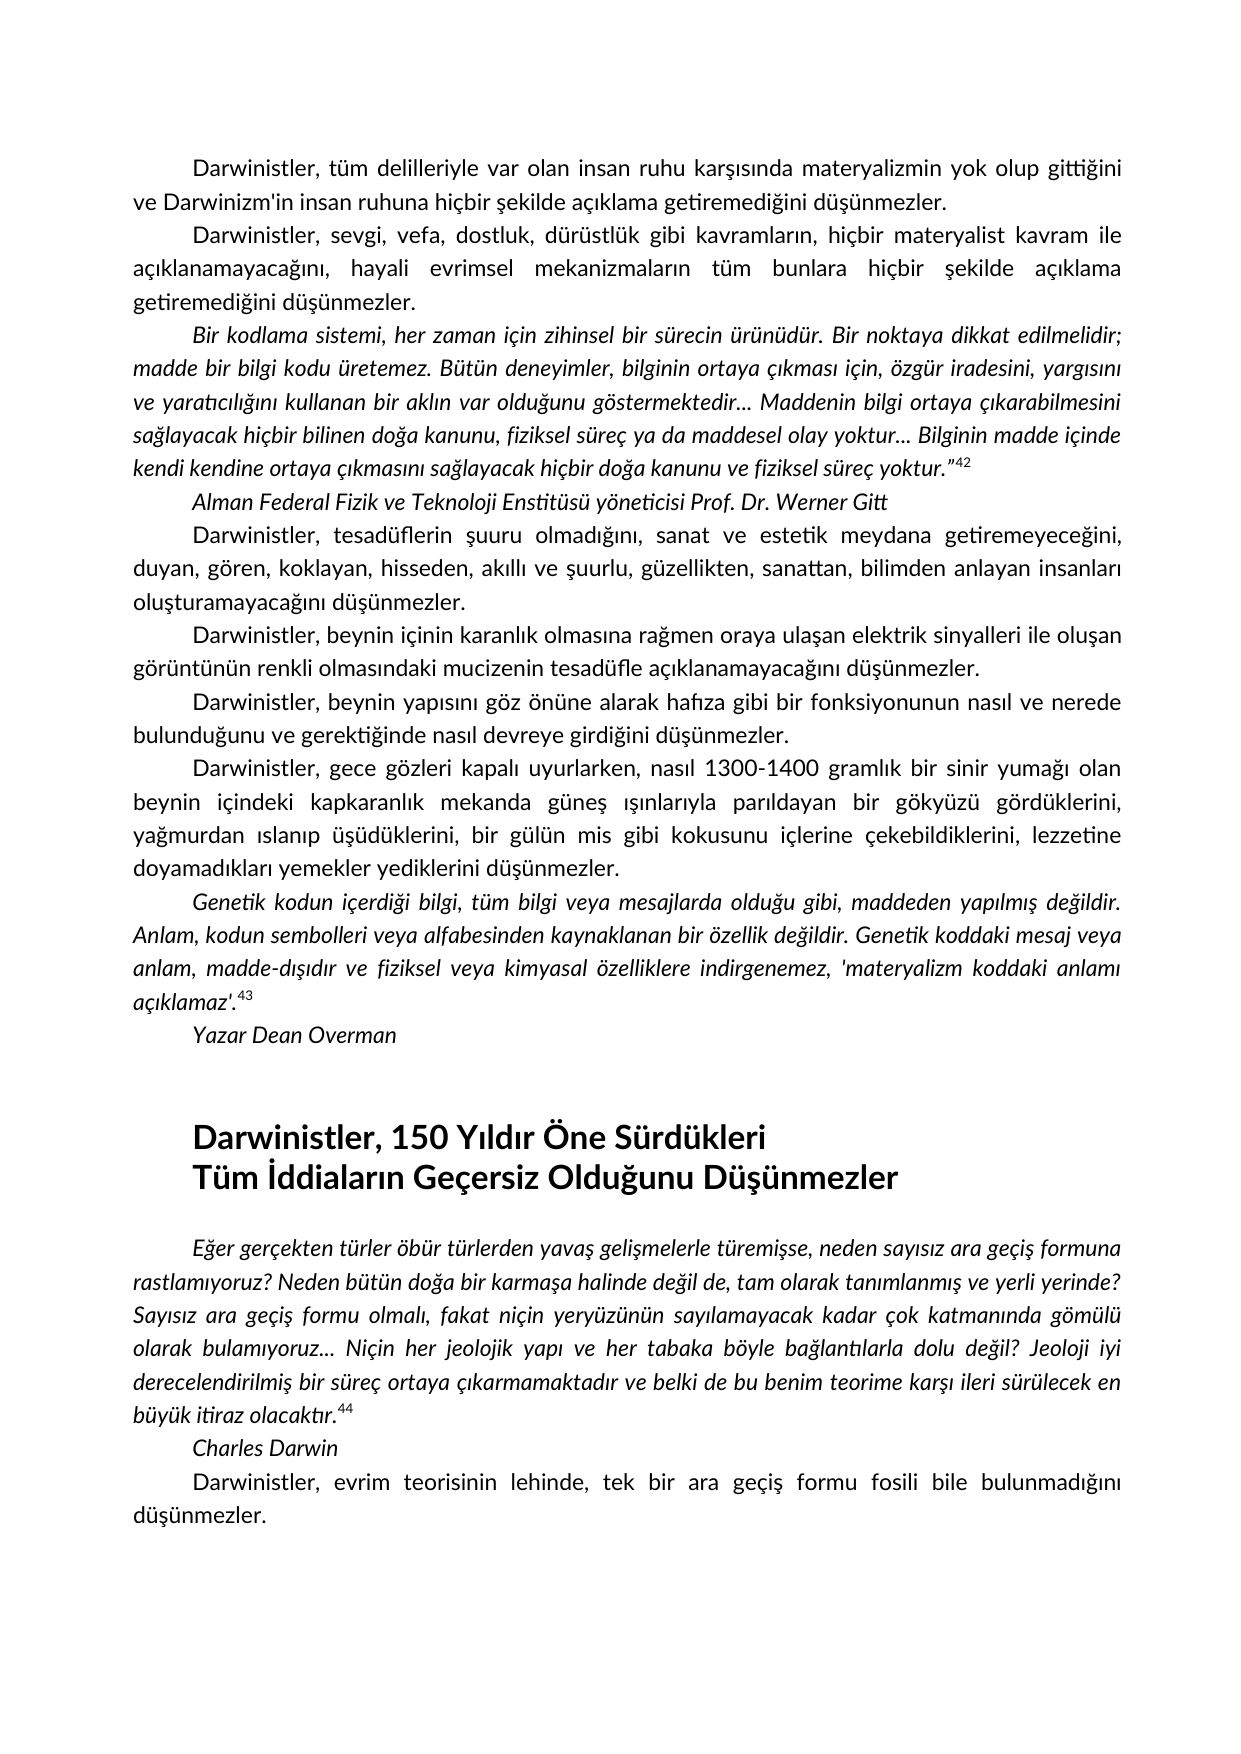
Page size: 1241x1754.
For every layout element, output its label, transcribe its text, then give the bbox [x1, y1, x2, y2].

text Yazar Dean Overman [133, 1017, 1123, 1050]
text Darwinistler, sevgi, vefa, dostluk, dürüstlük gibi kavramların, hiçbir materyalist kavram ile açıklanamayacağını, hayali evrimsel mekanizmaların tüm bunlara hiçbir şekilde açıklama getiremediğini düşünmezler. [133, 217, 1123, 317]
subtitle Tüm İddiaların Geçersiz Olduğunu Düşünmezler [133, 1157, 1123, 1197]
text Bir kodlama sistemi, her zaman için zihinsel bir sürecin ürünüdür. Bir noktaya dikkat edilmelidir; madde bir bilgi kodu üretemez. Bütün deneyimler, bilginin ortaya çıkması için, özgür iradesini, yargısını ve yaratıcılığını kullanan bir aklın var olduğunu göstermektedir... Maddenin bilgi ortaya çıkarabilmesini sağlayacak hiçbir bilinen doğa kanunu, fiziksel süreç ya da maddesel olay yoktur... Bilginin madde içinde kendi kendine ortaya çıkmasını sağlayacak hiçbir doğa kanunu ve fiziksel süreç yoktur.”42 [133, 317, 1123, 483]
text Darwinistler, gece gözleri kapalı uyurlarken, nasıl 1300-1400 gramlık bir sinir yumağı olan beynin içindeki kapkaranlık mekanda güneş ışınlarıyla parıldayan bir gökyüzü gördüklerini, yağmurdan ıslanıp üşüdüklerini, bir gülün mis gibi kokusunu içlerine çekebildiklerini, lezzetine doyamadıkları yemekler yediklerini düşünmezler. [133, 750, 1123, 883]
text Eğer gerçekten türler öbür türlerden yavaş gelişmelerle türemişse, neden sayısız ara geçiş formuna rastlamıyoruz? Neden bütün doğa bir karmaşa halinde değil de, tam olarak tanımlanmış ve yerli yerinde? Sayısız ara geçiş formu olmalı, fakat niçin yeryüzünün sayılamayacak kadar çok katmanında gömülü olarak bulamıyoruz... Niçin her jeolojik yapı ve her tabaka böyle bağlantılarla dolu değil? Jeoloji iyi derecelendirilmiş bir süreç ortaya çıkarmamaktadır ve belki de bu benim teorime karşı ileri sürülecek en büyük itiraz olacaktır.44 [133, 1230, 1123, 1430]
text Darwinistler, tüm delilleriyle var olan insan ruhu karşısında materyalizmin yok olup gittiğini ve Darwinizm'in insan ruhuna hiçbir şekilde açıklama getiremediğini düşünmezler. [133, 150, 1123, 217]
text Genetik kodun içerdiği bilgi, tüm bilgi veya mesajlarda olduğu gibi, maddeden yapılmış değildir. Anlam, kodun sembolleri veya alfabesinden kaynaklanan bir özellik değildir. Genetik koddaki mesaj veya anlam, madde-dışıdır ve fiziksel veya kimyasal özelliklere indirgenemez, 'materyalizm koddaki anlamı açıklamaz'.43 [133, 883, 1123, 1017]
text Darwinistler, beynin içinin karanlık olmasına rağmen oraya ulaşan elektrik sinyalleri ile oluşan görüntünün renkli olmasındaki mucizenin tesadüfle açıklanamayacağını düşünmezler. [133, 617, 1123, 683]
text Darwinistler, evrim teorisinin lehinde, tek bir ara geçiş formu fosili bile bulunmadığını düşünmezler. [133, 1463, 1123, 1530]
subtitle Darwinistler, 150 Yıldır Öne Sürdükleri [133, 1117, 1123, 1157]
text Darwinistler, beynin yapısını göz önüne alarak hafıza gibi bir fonksiyonunun nasıl ve nerede bulunduğunu ve gerektiğinde nasıl devreye girdiğini düşünmezler. [133, 683, 1123, 750]
text Darwinistler, tesadüflerin şuuru olmadığını, sanat ve estetik meydana getiremeyeceğini, duyan, gören, koklayan, hisseden, akıllı ve şuurlu, güzellikten, sanattan, bilimden anlayan insanları oluşturamayacağını düşünmezler. [133, 517, 1123, 617]
text Alman Federal Fizik ve Teknoloji Enstitüsü yöneticisi Prof. Dr. Werner Gitt [133, 483, 1123, 517]
text Charles Darwin [133, 1430, 1123, 1463]
